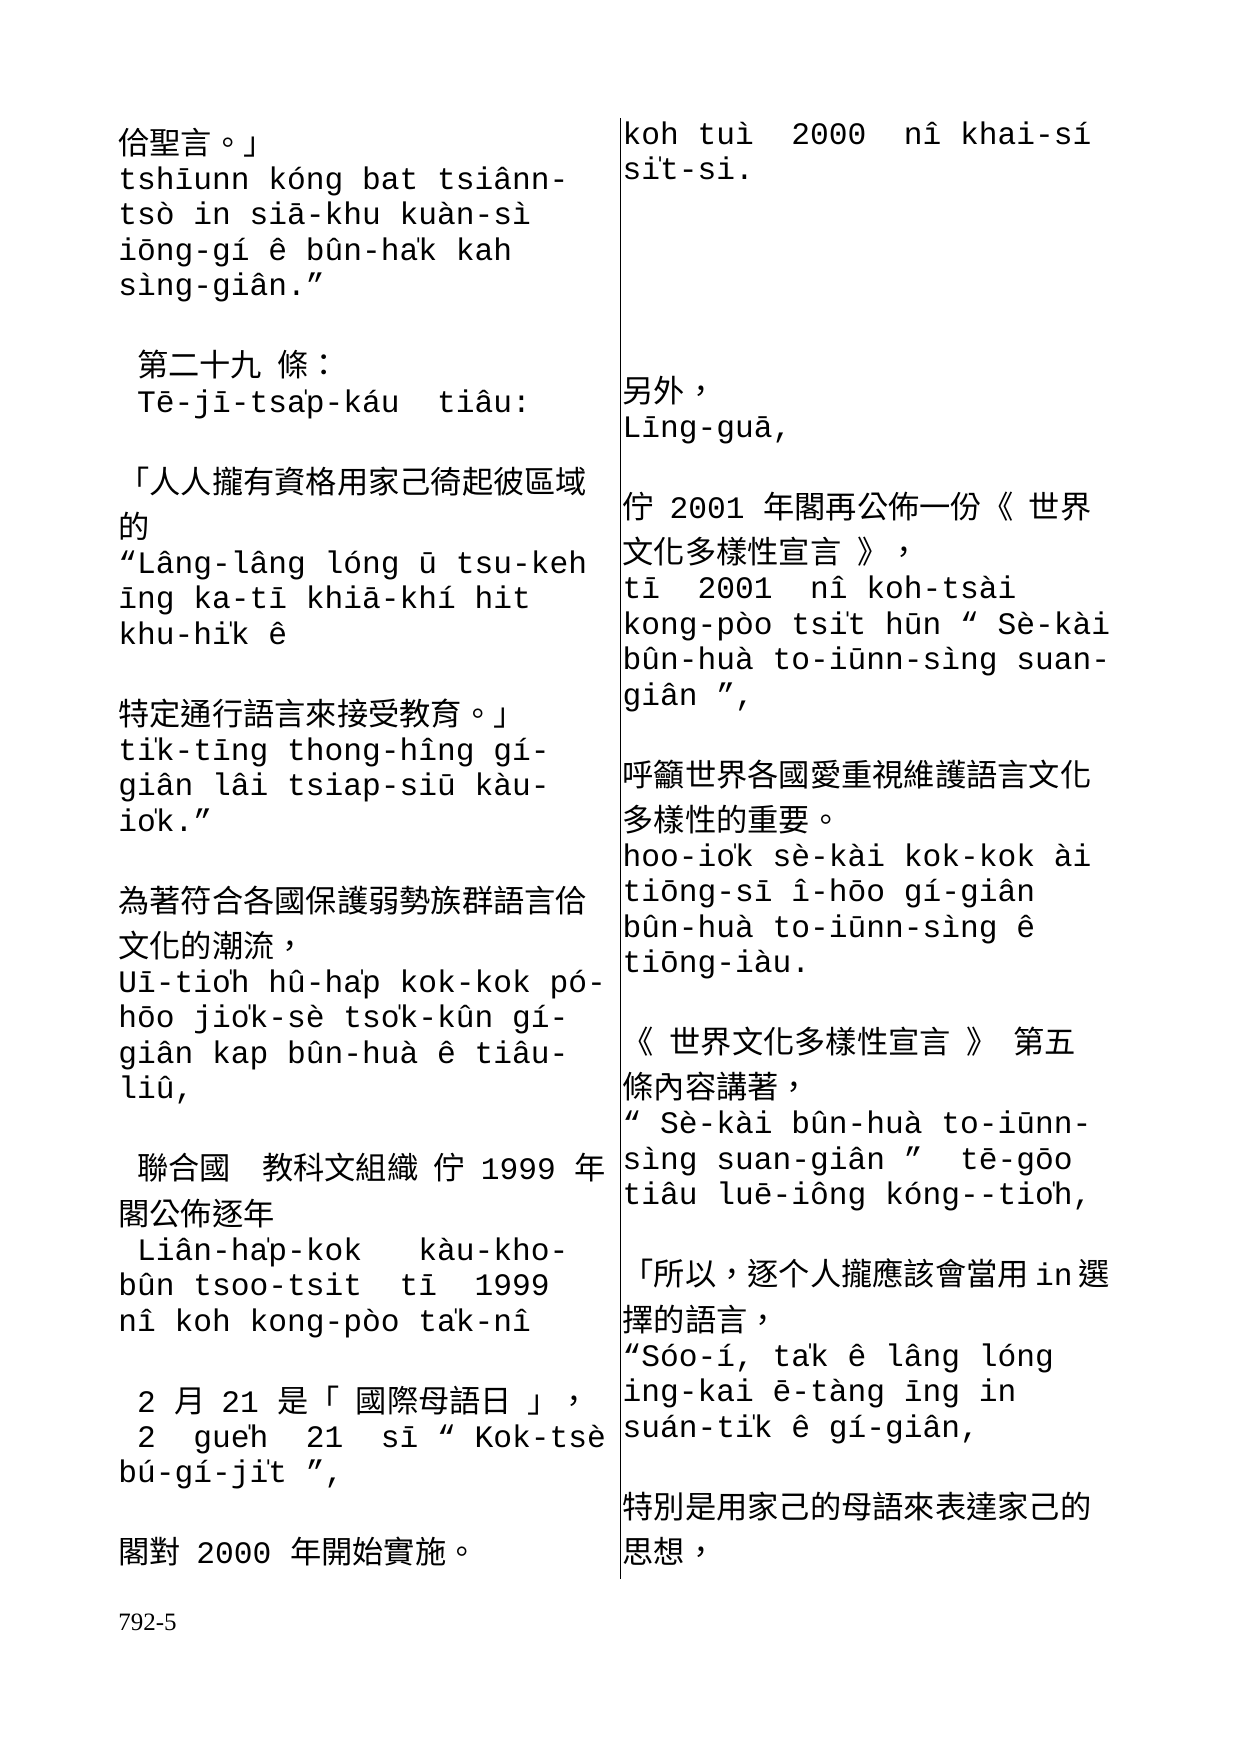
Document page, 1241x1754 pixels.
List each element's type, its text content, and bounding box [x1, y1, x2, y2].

text koh tuì 2000 nî khai-sí si̍t-si. [622, 118, 1122, 189]
text 佮聖言。」 [118, 118, 618, 163]
text Tē-jī-tsa̍p-káu tiâu: [118, 386, 618, 421]
text 聯合國 教科文組織 佇 1999 年閣公佈逐年 [118, 1143, 618, 1234]
text tshīunn kóng bat tsiânn-tsò in siā-khu kuàn-sì iōng-gí ê bûn-ha̍k kah sìng-giân.” [118, 163, 618, 305]
text 《 世界文化多樣性宣言 》 第五 條內容講著， [622, 1017, 1122, 1108]
text tī 2001 nî koh-tsài kong-pòo tsi̍t hūn “ Sè-kài bûn-huà to-iūnn-sìng suan-giân ”, [622, 573, 1122, 714]
text hoo-io̍k sè-kài kok-kok ài tiōng-sī î-hōo gí-giân bûn-huà to-iūnn-sìng ê tiōng-iàu. [622, 840, 1122, 982]
text “ Sè-kài bûn-huà to-iūnn-sìng suan-giân ” tē-gōo tiâu luē-iông kóng--tio̍h, [622, 1108, 1122, 1214]
text 為著符合各國保護弱勢族群語言佮文化的潮流， [118, 876, 618, 966]
text 呼籲世界各國愛重視維護語言文化多樣性的重要。 [622, 750, 1122, 840]
text 佇 2001 年閣再公佈一份《 世界文化多樣性宣言 》， [622, 482, 1122, 573]
text 2 月 21 是「 國際母語日 」， [118, 1376, 618, 1421]
text Liân-ha̍p-kok kàu-kho-bûn tsoo-tsit tī 1999 nî koh kong-pòo ta̍k-nî [118, 1234, 618, 1340]
text 特別是用家己的母語來表達家己的思想， [622, 1482, 1122, 1572]
text Līng-guā, [622, 411, 1122, 447]
text “Sóo-í, ta̍k ê lâng lóng ing-kai ē-tàng īng in suán-ti̍k ê gí-giân, [622, 1340, 1122, 1447]
text 2 gue̍h 21 sī “ Kok-tsè bú-gí-ji̍t ”, [118, 1421, 618, 1492]
text ti̍k-tīng thong-hîng gí-giân lâi tsiap-siū kàu-io̍k.” [118, 734, 618, 840]
text 閣對 2000 年開始實施。 [118, 1528, 618, 1573]
text Uī-tio̍h hû-ha̍p kok-kok pó-hōo jio̍k-sè tso̍k-kûn gí-giân kap bûn-huà ê tiâu-liû, [118, 966, 618, 1108]
text “Lâng-lâng lóng ū tsu-keh īng ka-tī khiā-khí hit khu-hi̍k ê [118, 547, 618, 653]
text 「所以，逐个人攏應該會當用in選擇的語言， [622, 1249, 1122, 1340]
text 「人人攏有資格用家己徛起彼區域的 [118, 457, 618, 547]
text 另外， [622, 366, 1122, 411]
text 特定通行語言來接受教育。」 [118, 689, 618, 734]
text 第二十九 條： [118, 340, 618, 386]
